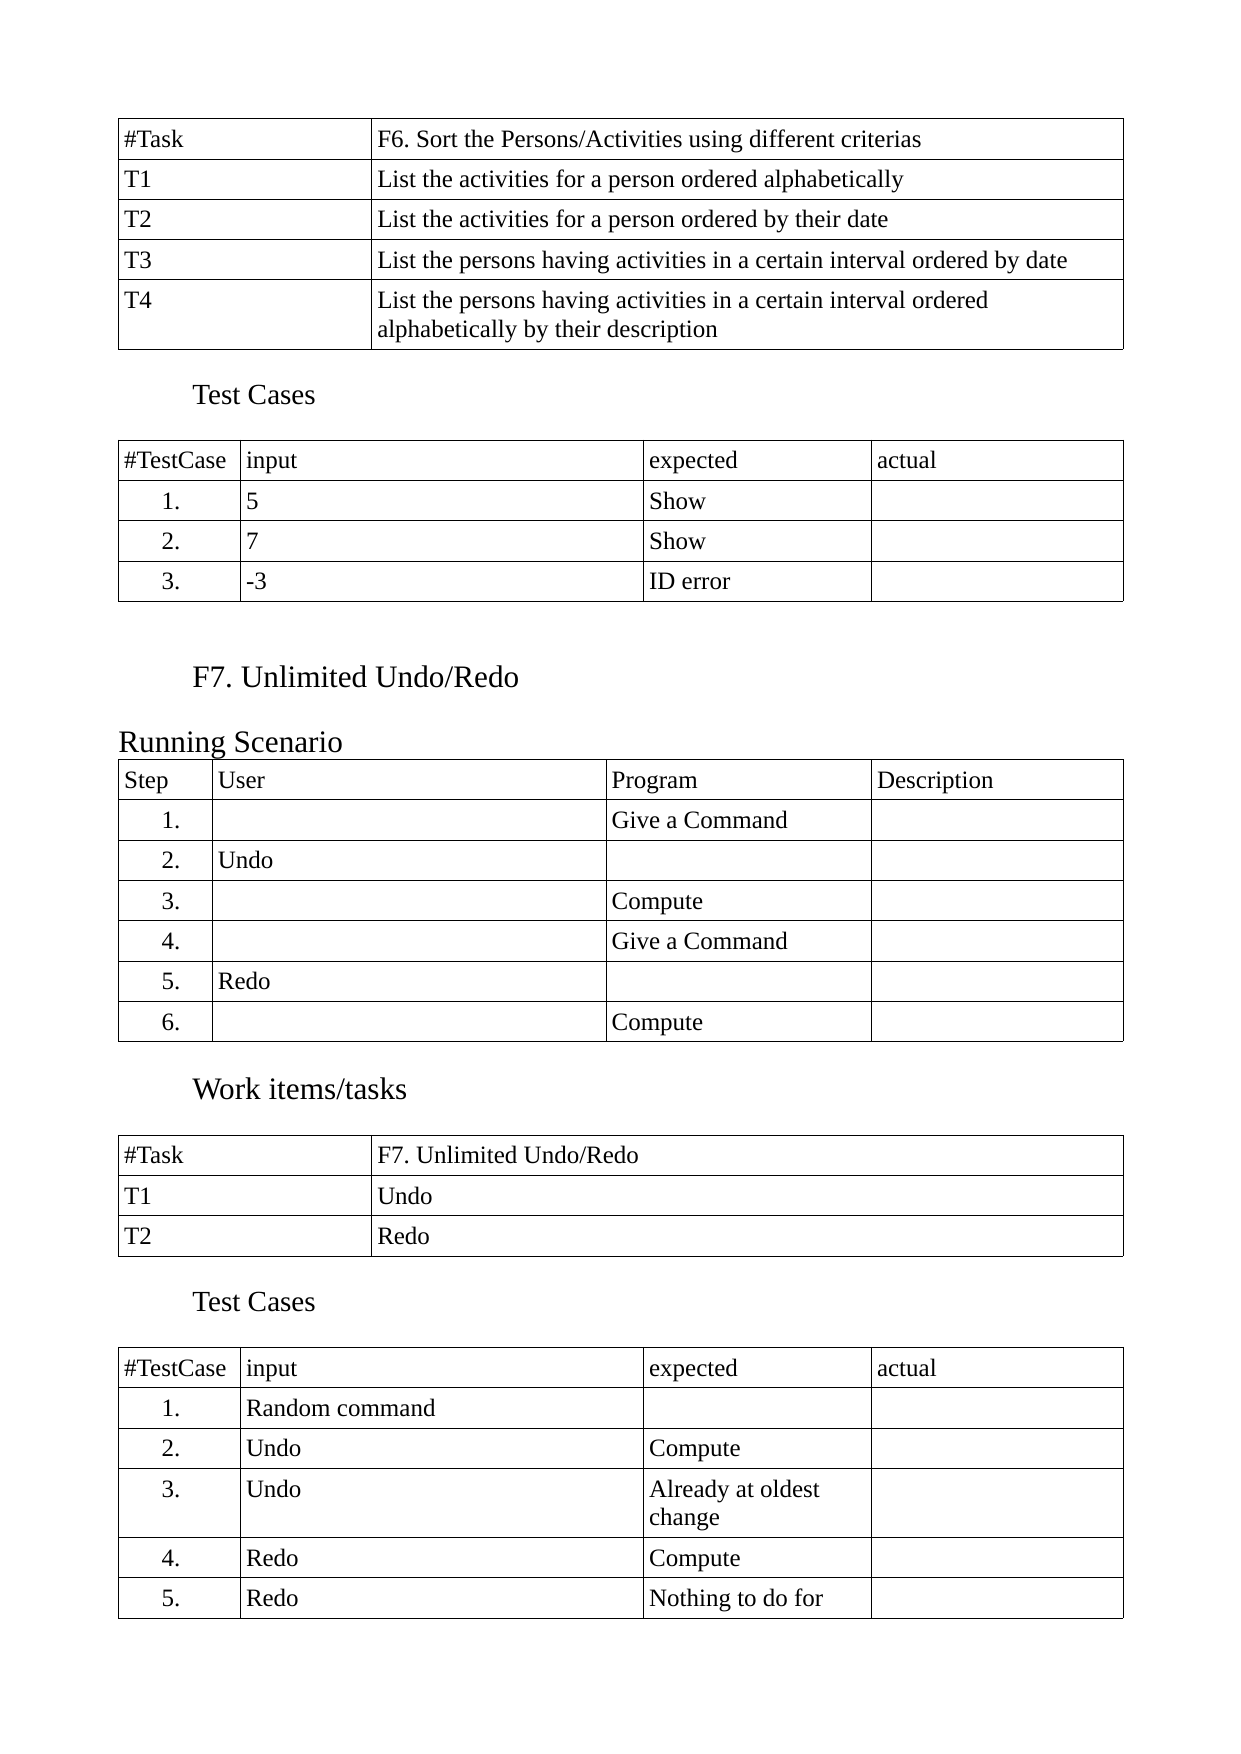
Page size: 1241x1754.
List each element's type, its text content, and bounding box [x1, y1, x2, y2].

table_cell Compute [644, 1429, 871, 1468]
table_cell Undo [372, 1176, 1123, 1215]
table_header Step [119, 760, 212, 799]
table_cell [119, 800, 212, 840]
table_cell Redo [241, 1538, 643, 1577]
table_header expected [644, 441, 871, 480]
table_cell [213, 881, 606, 920]
table_cell Already at oldest change [644, 1469, 871, 1537]
text Running Scenario [118, 723, 1122, 759]
table_cell 7 [241, 521, 643, 561]
table_cell [119, 1469, 240, 1537]
table_cell [119, 1388, 240, 1427]
table_header input [241, 441, 643, 480]
table_cell Undo [241, 1469, 643, 1537]
table_cell Undo [241, 1429, 643, 1468]
table_cell [872, 1429, 1123, 1468]
table_cell ID error [644, 562, 871, 601]
table_cell [872, 521, 1123, 561]
table_cell [119, 921, 212, 961]
table_cell [213, 921, 606, 961]
table_cell List the persons having activities in a certain interval ordered by date [372, 240, 1123, 279]
table_header actual [872, 1348, 1123, 1387]
table_cell Redo [372, 1216, 1123, 1256]
table_header #TestCase [119, 441, 240, 480]
table_cell -3 [241, 562, 643, 601]
table_cell [872, 1002, 1123, 1041]
table_cell [644, 1388, 871, 1427]
table_cell Compute [644, 1538, 871, 1577]
table_cell Compute [607, 1002, 871, 1041]
table_cell [119, 481, 240, 520]
table_cell List the activities for a person ordered alphabetically [372, 160, 1123, 199]
table_cell [872, 1538, 1123, 1577]
text Test Cases [118, 1284, 1122, 1318]
text F7. Unlimited Undo/Redo [118, 658, 1122, 694]
table_cell [119, 881, 212, 920]
table_cell [607, 962, 871, 1001]
table_cell [119, 1429, 240, 1468]
table_cell Undo [213, 841, 606, 880]
table_cell [607, 841, 871, 880]
table_header #TestCase [119, 1348, 240, 1387]
table_cell [872, 800, 1123, 840]
table_cell T1 [119, 160, 371, 199]
table_cell Show [644, 481, 871, 520]
table_cell [213, 1002, 606, 1041]
text Test Cases [118, 377, 1122, 411]
table_cell [872, 481, 1123, 520]
table_cell T1 [119, 1176, 371, 1215]
table_cell [872, 1578, 1123, 1617]
table_cell T2 [119, 200, 371, 239]
table_header expected [644, 1348, 871, 1387]
table_cell T4 [119, 280, 371, 348]
table_cell Nothing to do for [644, 1578, 871, 1617]
table_cell Give a Command [607, 921, 871, 961]
table_header #Task [119, 1136, 371, 1175]
table_cell [119, 962, 212, 1001]
table_cell [872, 962, 1123, 1001]
table_header Description [872, 760, 1123, 799]
table_header actual [872, 441, 1123, 480]
table_cell [119, 562, 240, 601]
table_cell List the activities for a person ordered by their date [372, 200, 1123, 239]
table_cell Redo [241, 1578, 643, 1617]
table_cell [872, 921, 1123, 961]
table_cell Redo [213, 962, 606, 1001]
table_cell Show [644, 521, 871, 561]
table_header Program [607, 760, 871, 799]
table_header #Task [119, 119, 371, 158]
table_cell [119, 1002, 212, 1041]
table_cell [119, 841, 212, 880]
table_cell Give a Command [607, 800, 871, 840]
table_cell [872, 881, 1123, 920]
table_cell Random command [241, 1388, 643, 1427]
table_cell [213, 800, 606, 840]
text Work items/tasks [118, 1070, 1122, 1106]
table_cell List the persons having activities in a certain interval ordered alphabetically by their description [372, 280, 1123, 348]
table_cell [872, 1388, 1123, 1427]
table_header F6. Sort the Persons/Activities using different criterias [372, 119, 1123, 158]
table_cell [872, 1469, 1123, 1537]
table_cell [119, 1578, 240, 1617]
table_cell T3 [119, 240, 371, 279]
table_cell [872, 562, 1123, 601]
table_header User [213, 760, 606, 799]
table_cell Compute [607, 881, 871, 920]
table_header F7. Unlimited Undo/Redo [372, 1136, 1123, 1175]
table_cell [872, 841, 1123, 880]
table_cell [119, 521, 240, 561]
table_cell T2 [119, 1216, 371, 1256]
table_cell [119, 1538, 240, 1577]
table_header input [241, 1348, 643, 1387]
table_cell 5 [241, 481, 643, 520]
